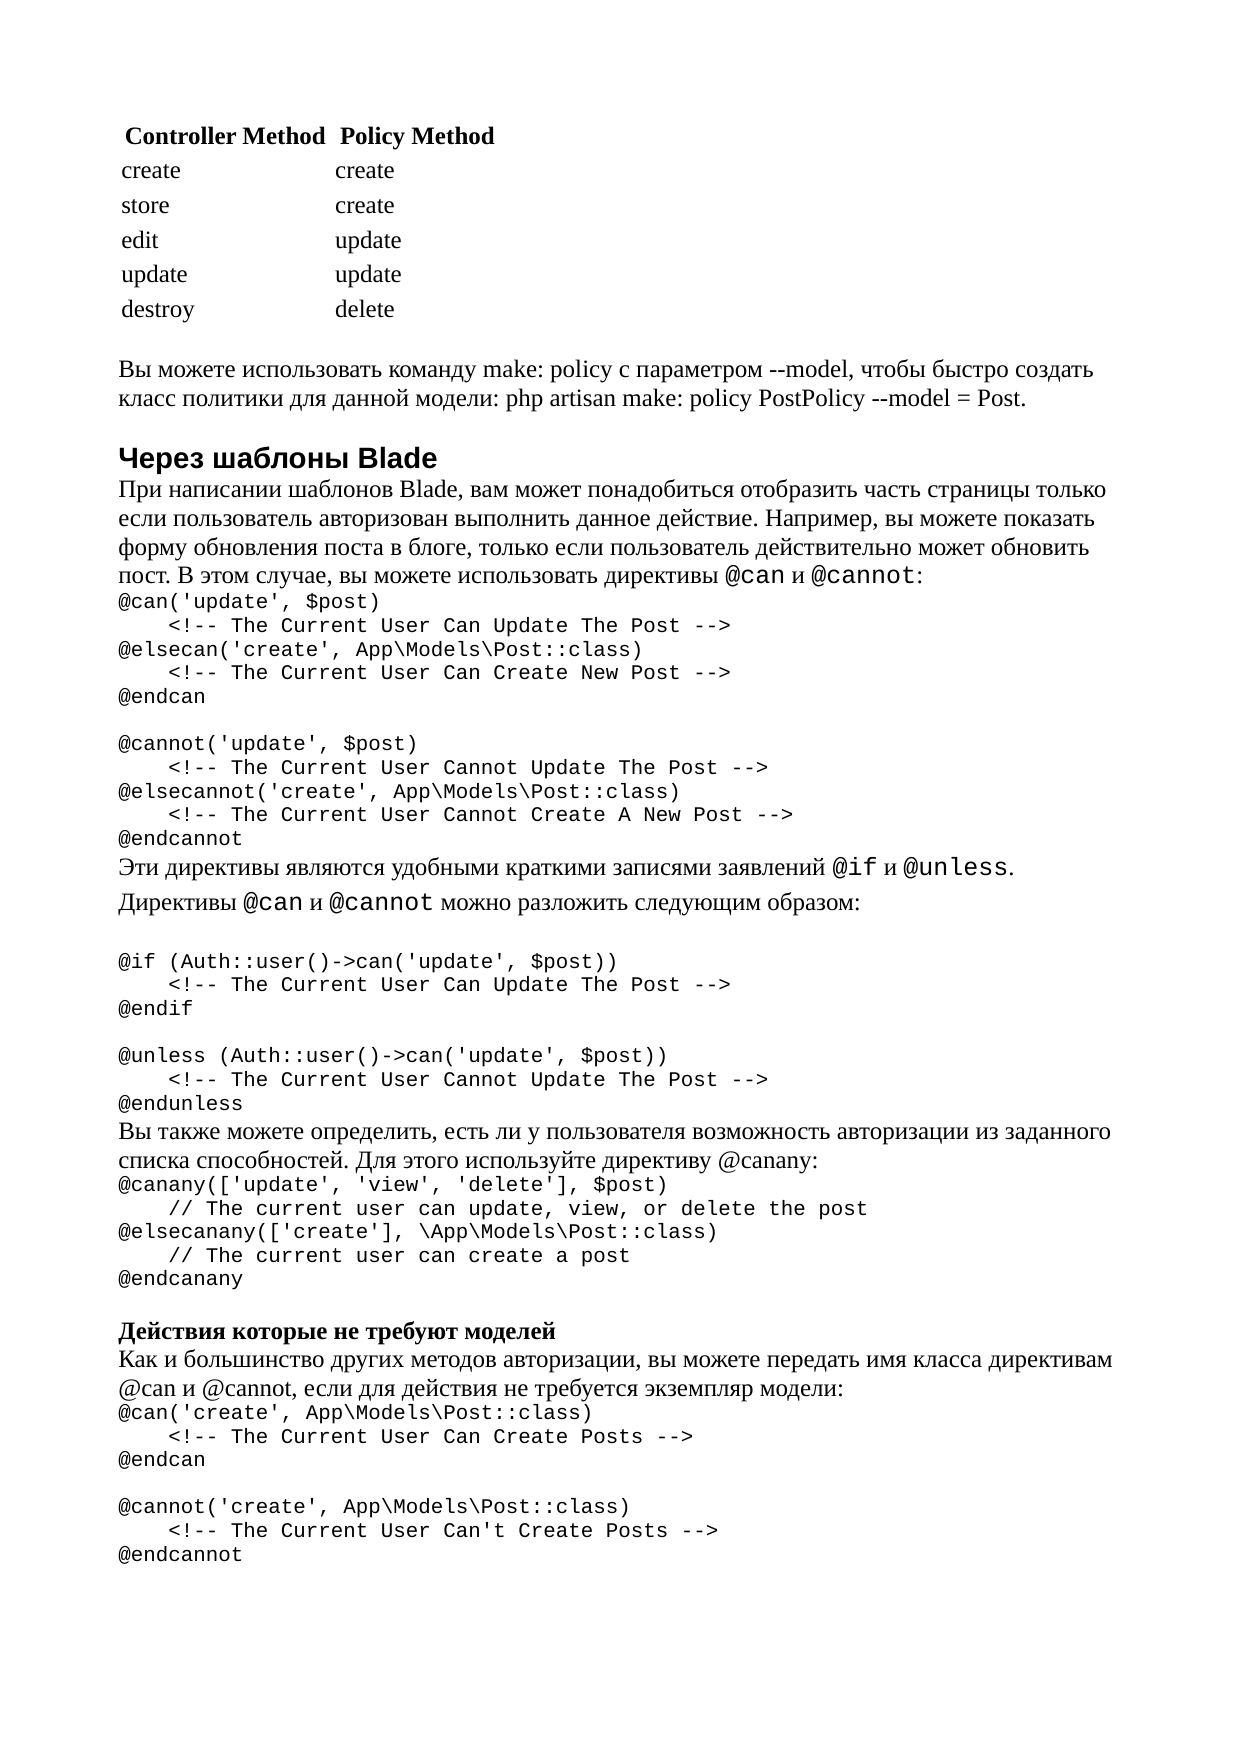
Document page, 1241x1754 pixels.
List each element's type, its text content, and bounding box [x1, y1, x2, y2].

table_cell store [118, 187, 332, 222]
text <!-- The Current User Can Create New Post --> [118, 662, 1122, 686]
table_header Policy Method [332, 118, 502, 153]
text Вы можете использовать команду make: policy с параметром --model, чтобы быстро создать класс политики для данной модели: php artisan make: policy PostPolicy --model = Post. [118, 354, 1122, 412]
text @endunless [118, 1093, 1122, 1116]
table_cell update [332, 256, 502, 291]
text @endcanany [118, 1268, 1122, 1292]
table_cell update [118, 256, 332, 291]
text @can('create', App\Models\Post::class) [118, 1402, 1122, 1426]
text @endif [118, 998, 1122, 1022]
text <!-- The Current User Cannot Update The Post --> [118, 757, 1122, 781]
text <!-- The Current User Can Create Posts --> [118, 1426, 1122, 1449]
text @cannot('create', App\Models\Post::class) [118, 1497, 1122, 1520]
text // The current user can update, view, or delete the post [118, 1197, 1122, 1221]
subtitle Действия которые не требуют моделей [118, 1316, 1122, 1344]
text Вы также можете определить, есть ли у пользователя возможность авторизации из заданного списка способностей. Для этого используйте директиву @canany: [118, 1116, 1122, 1174]
text @if (Auth::user()->can('update', $post)) [118, 951, 1122, 974]
text // The current user can create a post [118, 1245, 1122, 1268]
table_header Controller Method [118, 118, 332, 153]
text @endcannot [118, 828, 1122, 852]
text <!-- The Current User Can Update The Post --> [118, 974, 1122, 998]
subtitle Через шаблоны Blade [118, 441, 1122, 474]
table_cell create [118, 153, 332, 187]
text @cannot('update', $post) [118, 733, 1122, 757]
text <!-- The Current User Cannot Create A New Post --> [118, 804, 1122, 828]
table_cell create [332, 153, 502, 187]
text @elsecan('create', App\Models\Post::class) [118, 639, 1122, 662]
text @elsecanany(['create'], \App\Models\Post::class) [118, 1221, 1122, 1245]
text При написании шаблонов Blade, вам может понадобиться отобразить часть страницы только если пользователь авторизован выполнить данное действие. Например, вы можете показать форму обновления поста в блоге, только если пользователь действительно может обновить пост. В этом случае, вы можете использовать директивы @can и @cannot: [118, 474, 1122, 591]
text @canany(['update', 'view', 'delete'], $post) [118, 1174, 1122, 1197]
text @endcan [118, 686, 1122, 710]
text <!-- The Current User Can Update The Post --> [118, 615, 1122, 639]
text @endcannot [118, 1544, 1122, 1567]
table_cell edit [118, 222, 332, 256]
text <!-- The Current User Cannot Update The Post --> [118, 1069, 1122, 1093]
text @unless (Auth::user()->can('update', $post)) [118, 1045, 1122, 1069]
text @endcan [118, 1449, 1122, 1473]
text @can('update', $post) [118, 591, 1122, 615]
table_cell create [332, 187, 502, 222]
text Эти директивы являются удобными краткими записями заявлений @if и @unless. Директивы @can и @cannot можно разложить следующим образом: [118, 852, 1122, 917]
text Как и большинство других методов авторизации, вы можете передать имя класса директивам @can и @cannot, если для действия не требуется экземпляр модели: [118, 1344, 1122, 1402]
text <!-- The Current User Can't Create Posts --> [118, 1520, 1122, 1544]
table_cell destroy [118, 291, 332, 326]
table_cell update [332, 222, 502, 256]
text @elsecannot('create', App\Models\Post::class) [118, 781, 1122, 804]
table_cell delete [332, 291, 502, 326]
